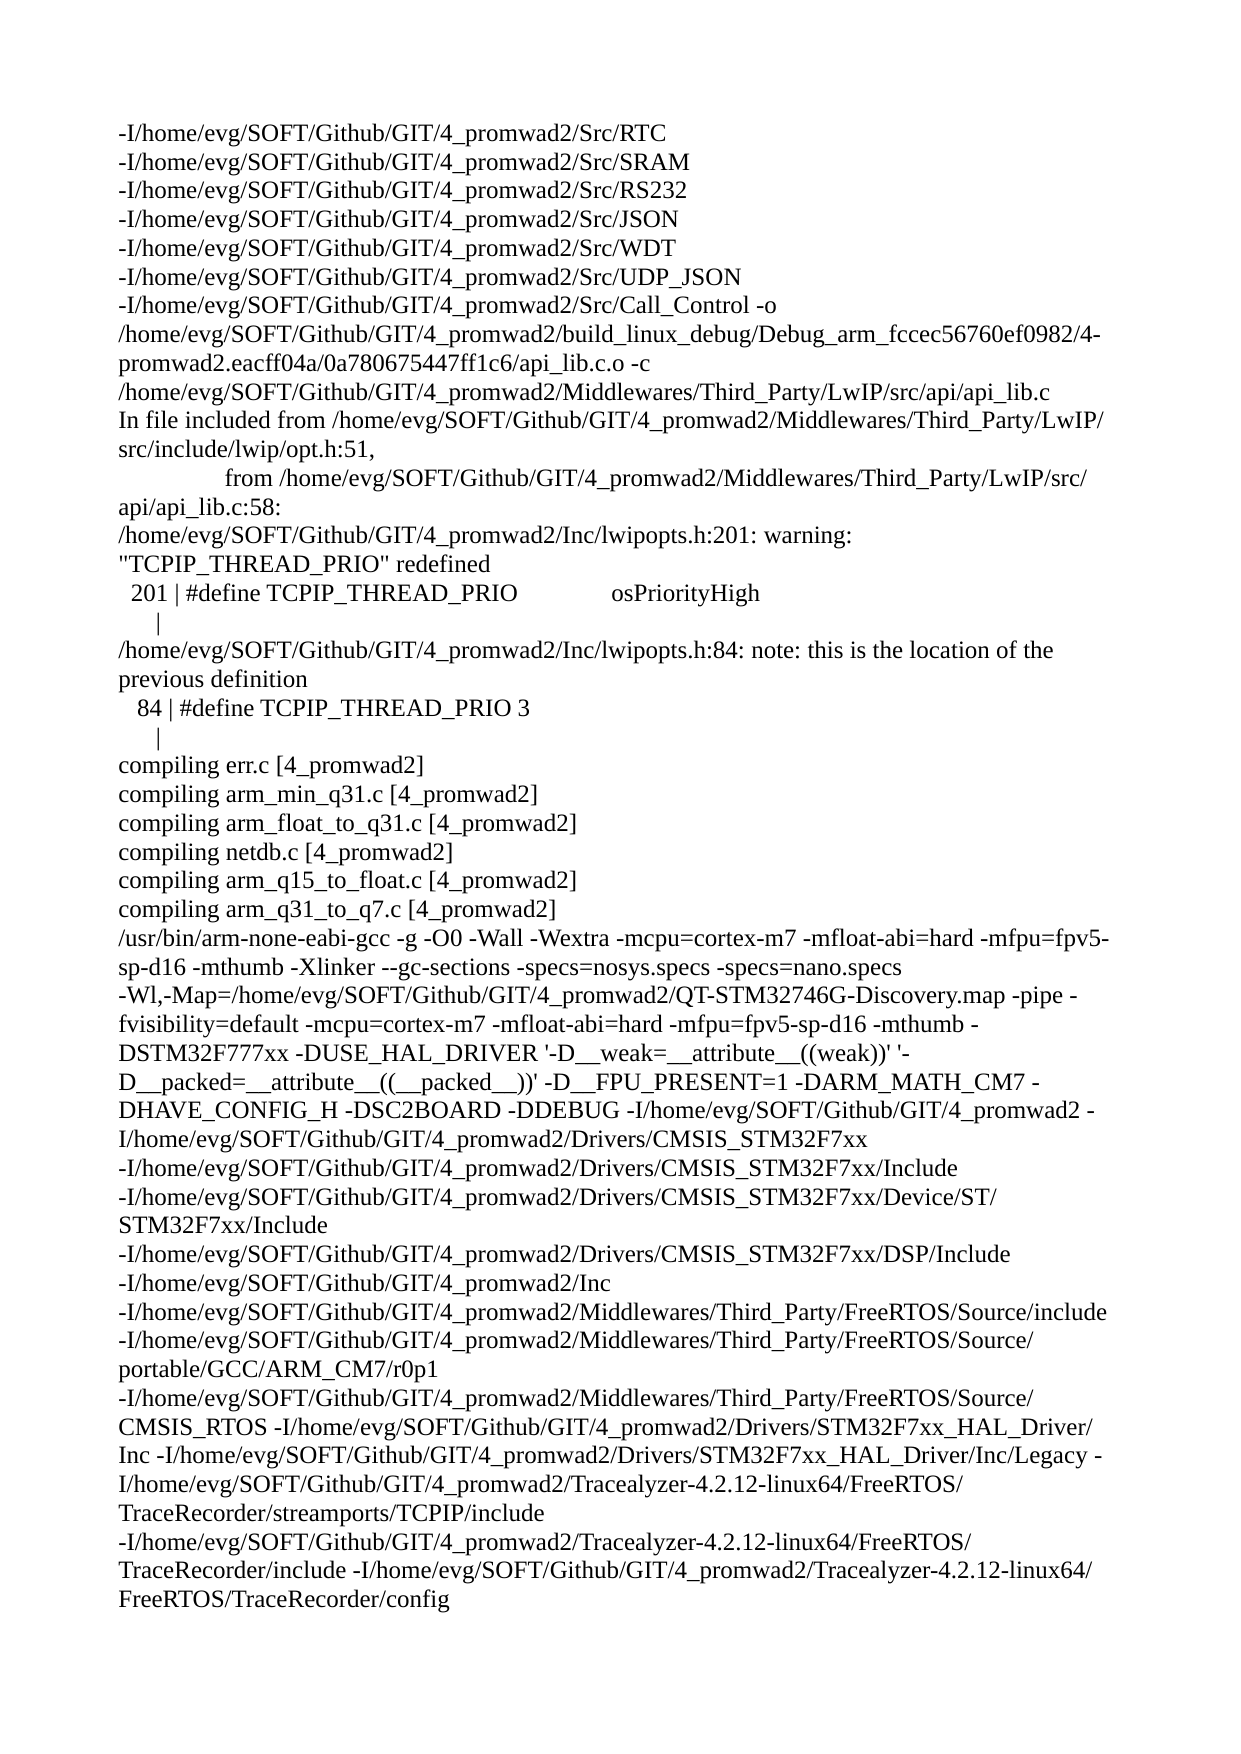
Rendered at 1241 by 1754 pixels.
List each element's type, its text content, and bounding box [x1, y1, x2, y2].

text 84 | #define TCPIP_THREAD_PRIO 3 [118, 693, 1122, 722]
text from /home/evg/SOFT/Github/GIT/4_promwad2/Middlewares/Third_Party/LwIP/src/api/api_lib.c:58: [118, 463, 1122, 521]
text compiling netdb.c [4_promwad2] [118, 837, 1122, 866]
text compiling err.c [4_promwad2] [118, 751, 1122, 779]
text -I/home/evg/SOFT/Github/GIT/4_promwad2/Src/RTC -I/home/evg/SOFT/Github/GIT/4_promwad2/Src/SRAM -I/home/evg/SOFT/Github/GIT/4_promwad2/Src/RS232 -I/home/evg/SOFT/Github/GIT/4_promwad2/Src/JSON -I/home/evg/SOFT/Github/GIT/4_promwad2/Src/WDT -I/home/evg/SOFT/Github/GIT/4_promwad2/Src/UDP_JSON -I/home/evg/SOFT/Github/GIT/4_promwad2/Src/Call_Control -o /home/evg/SOFT/Github/GIT/4_promwad2/build_linux_debug/Debug_arm_fccec56760ef0982/4-promwad2.eacff04a/0a780675447ff1c6/api_lib.c.o -c /home/evg/SOFT/Github/GIT/4_promwad2/Middlewares/Third_Party/LwIP/src/api/api_lib.c [118, 118, 1122, 406]
text compiling arm_q31_to_q7.c [4_promwad2] [118, 894, 1122, 923]
text In file included from /home/evg/SOFT/Github/GIT/4_promwad2/Middlewares/Third_Party/LwIP/src/include/lwip/opt.h:51, [118, 406, 1122, 463]
text /home/evg/SOFT/Github/GIT/4_promwad2/Inc/lwipopts.h:201: warning: "TCPIP_THREAD_PRIO" redefined [118, 521, 1122, 578]
text /home/evg/SOFT/Github/GIT/4_promwad2/Inc/lwipopts.h:84: note: this is the location of the previous definition [118, 636, 1122, 693]
text 201 | #define TCPIP_THREAD_PRIO osPriorityHigh [118, 578, 1122, 607]
text compiling arm_float_to_q31.c [4_promwad2] [118, 808, 1122, 837]
text compiling arm_q15_to_float.c [4_promwad2] [118, 866, 1122, 894]
text | [118, 722, 1122, 751]
text /usr/bin/arm-none-eabi-gcc -g -O0 -Wall -Wextra -mcpu=cortex-m7 -mfloat-abi=hard -mfpu=fpv5-sp-d16 -mthumb -Xlinker --gc-sections -specs=nosys.specs -specs=nano.specs -Wl,-Map=/home/evg/SOFT/Github/GIT/4_promwad2/QT-STM32746G-Discovery.map -pipe -fvisibility=default -mcpu=cortex-m7 -mfloat-abi=hard -mfpu=fpv5-sp-d16 -mthumb -DSTM32F777xx -DUSE_HAL_DRIVER '-D__weak=__attribute__((weak))' '-D__packed=__attribute__((__packed__))' -D__FPU_PRESENT=1 -DARM_MATH_CM7 -DHAVE_CONFIG_H -DSC2BOARD -DDEBUG -I/home/evg/SOFT/Github/GIT/4_promwad2 -I/home/evg/SOFT/Github/GIT/4_promwad2/Drivers/CMSIS_STM32F7xx -I/home/evg/SOFT/Github/GIT/4_promwad2/Drivers/CMSIS_STM32F7xx/Include -I/home/evg/SOFT/Github/GIT/4_promwad2/Drivers/CMSIS_STM32F7xx/Device/ST/STM32F7xx/Include -I/home/evg/SOFT/Github/GIT/4_promwad2/Drivers/CMSIS_STM32F7xx/DSP/Include -I/home/evg/SOFT/Github/GIT/4_promwad2/Inc -I/home/evg/SOFT/Github/GIT/4_promwad2/Middlewares/Third_Party/FreeRTOS/Source/include -I/home/evg/SOFT/Github/GIT/4_promwad2/Middlewares/Third_Party/FreeRTOS/Source/portable/GCC/ARM_CM7/r0p1 -I/home/evg/SOFT/Github/GIT/4_promwad2/Middlewares/Third_Party/FreeRTOS/Source/CMSIS_RTOS -I/home/evg/SOFT/Github/GIT/4_promwad2/Drivers/STM32F7xx_HAL_Driver/Inc -I/home/evg/SOFT/Github/GIT/4_promwad2/Drivers/STM32F7xx_HAL_Driver/Inc/Legacy -I/home/evg/SOFT/Github/GIT/4_promwad2/Tracealyzer-4.2.12-linux64/FreeRTOS/TraceRecorder/streamports/TCPIP/include -I/home/evg/SOFT/Github/GIT/4_promwad2/Tracealyzer-4.2.12-linux64/FreeRTOS/TraceRecorder/include -I/home/evg/SOFT/Github/GIT/4_promwad2/Tracealyzer-4.2.12-linux64/FreeRTOS/TraceRecorder/config [118, 923, 1122, 1613]
text compiling arm_min_q31.c [4_promwad2] [118, 779, 1122, 808]
text | [118, 607, 1122, 636]
